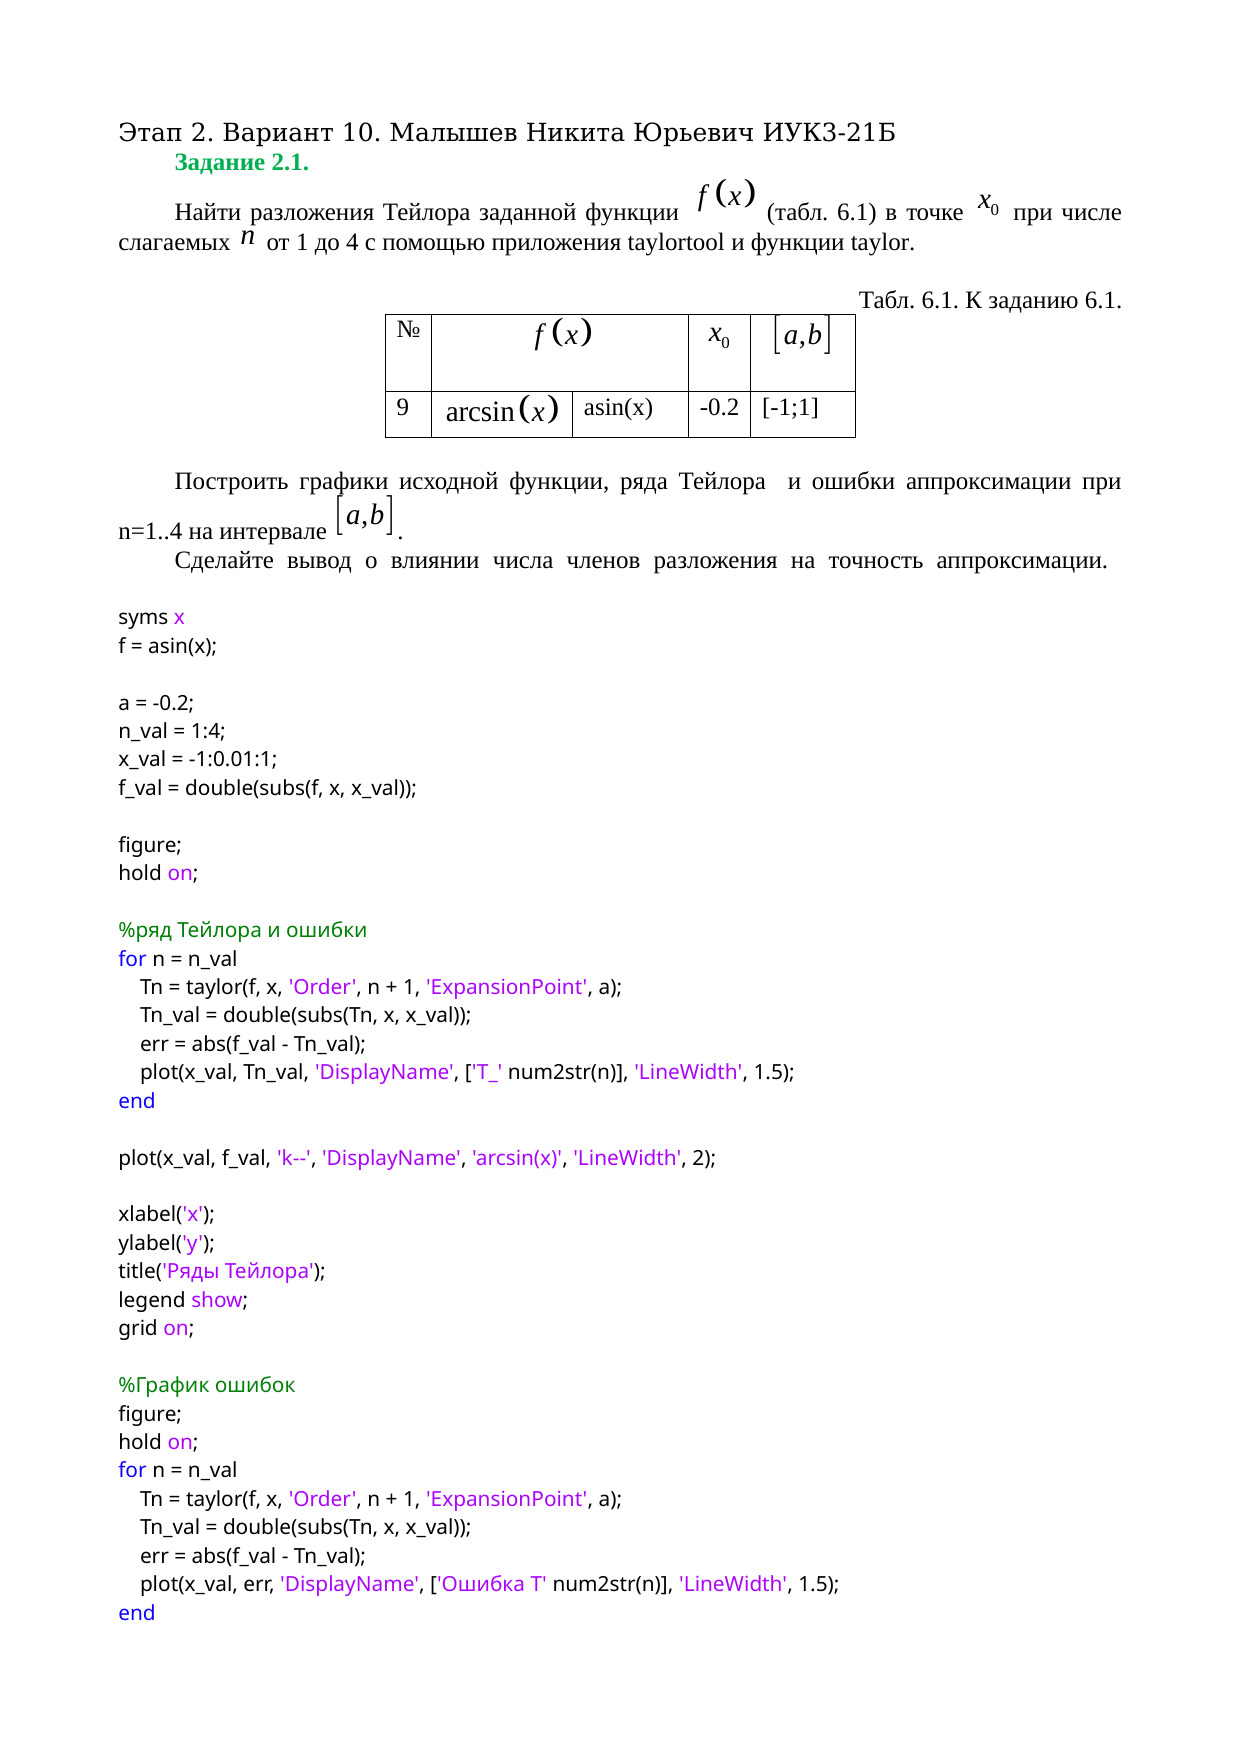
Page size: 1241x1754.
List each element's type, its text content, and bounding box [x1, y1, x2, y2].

text title('Ряды Тейлора'); [118, 1256, 1122, 1285]
text a = -0.2; [118, 688, 1122, 716]
text Tn_val = double(subs(Tn, x, x_val)); [118, 1512, 1122, 1541]
table_cell [432, 392, 572, 437]
table_cell asin(x) [573, 392, 688, 437]
text n_val = 1:4; [118, 716, 1122, 744]
text for n = n_val [118, 944, 1122, 972]
text ylabel('y'); [118, 1228, 1122, 1256]
text err = abs(f_val - Tn_val); [118, 1541, 1122, 1569]
text xlabel('x'); [118, 1199, 1122, 1228]
text Построить графики исходной функции, ряда Тейлора и ошибки аппроксимации при n=1..4 на интервале . [118, 466, 1122, 545]
table_header № [386, 315, 431, 391]
text end [118, 1086, 1122, 1114]
text for n = n_val [118, 1456, 1122, 1484]
text legend show; [118, 1285, 1122, 1313]
text %ряд Тейлора и ошибки [118, 915, 1122, 944]
table_header [432, 315, 688, 391]
text grid on; [118, 1313, 1122, 1342]
text plot(x_val, err, 'DisplayName', ['Ошибка T' num2str(n)], 'LineWidth', 1.5); [118, 1569, 1122, 1598]
table_cell -0.2 [689, 392, 750, 437]
text %График ошибок [118, 1370, 1122, 1399]
text x_val = -1:0.01:1; [118, 744, 1122, 773]
table_header [751, 315, 855, 391]
text plot(x_val, f_val, 'k--', 'DisplayName', 'arcsin(x)', 'LineWidth', 2); [118, 1143, 1122, 1171]
text Tn = taylor(f, x, 'Order', n + 1, 'ExpansionPoint', a); [118, 972, 1122, 1001]
text f = asin(x); [118, 631, 1122, 659]
text figure; [118, 1399, 1122, 1427]
text plot(x_val, Tn_val, 'DisplayName', ['T_' num2str(n)], 'LineWidth', 1.5); [118, 1057, 1122, 1086]
table_cell [-1;1] [751, 392, 855, 437]
text Сделайте вывод о влиянии числа членов разложения на точность аппроксимации. [118, 545, 1122, 602]
table_cell 9 [386, 392, 431, 437]
text end [118, 1598, 1122, 1626]
text hold on; [118, 858, 1122, 887]
text Найти разложения Тейлора заданной функции (табл. 6.1) в точке при числе слагаемых от 1 до 4 с помощью приложения taylortool и функции taylor. [118, 176, 1122, 256]
text figure; [118, 830, 1122, 858]
text err = abs(f_val - Tn_val); [118, 1029, 1122, 1057]
text Задание 2.1. [118, 147, 1122, 176]
text syms x [118, 602, 1122, 631]
text Tn_val = double(subs(Tn, x, x_val)); [118, 1001, 1122, 1029]
text Табл. 6.1. К заданию 6.1. [118, 285, 1122, 313]
text Tn = taylor(f, x, 'Order', n + 1, 'ExpansionPoint', a); [118, 1484, 1122, 1512]
table_header [689, 315, 750, 391]
text Этап 2. Вариант 10. Малышев Никита Юрьевич ИУК3-21Б [118, 118, 1122, 147]
text f_val = double(subs(f, x, x_val)); [118, 773, 1122, 801]
text hold on; [118, 1427, 1122, 1456]
